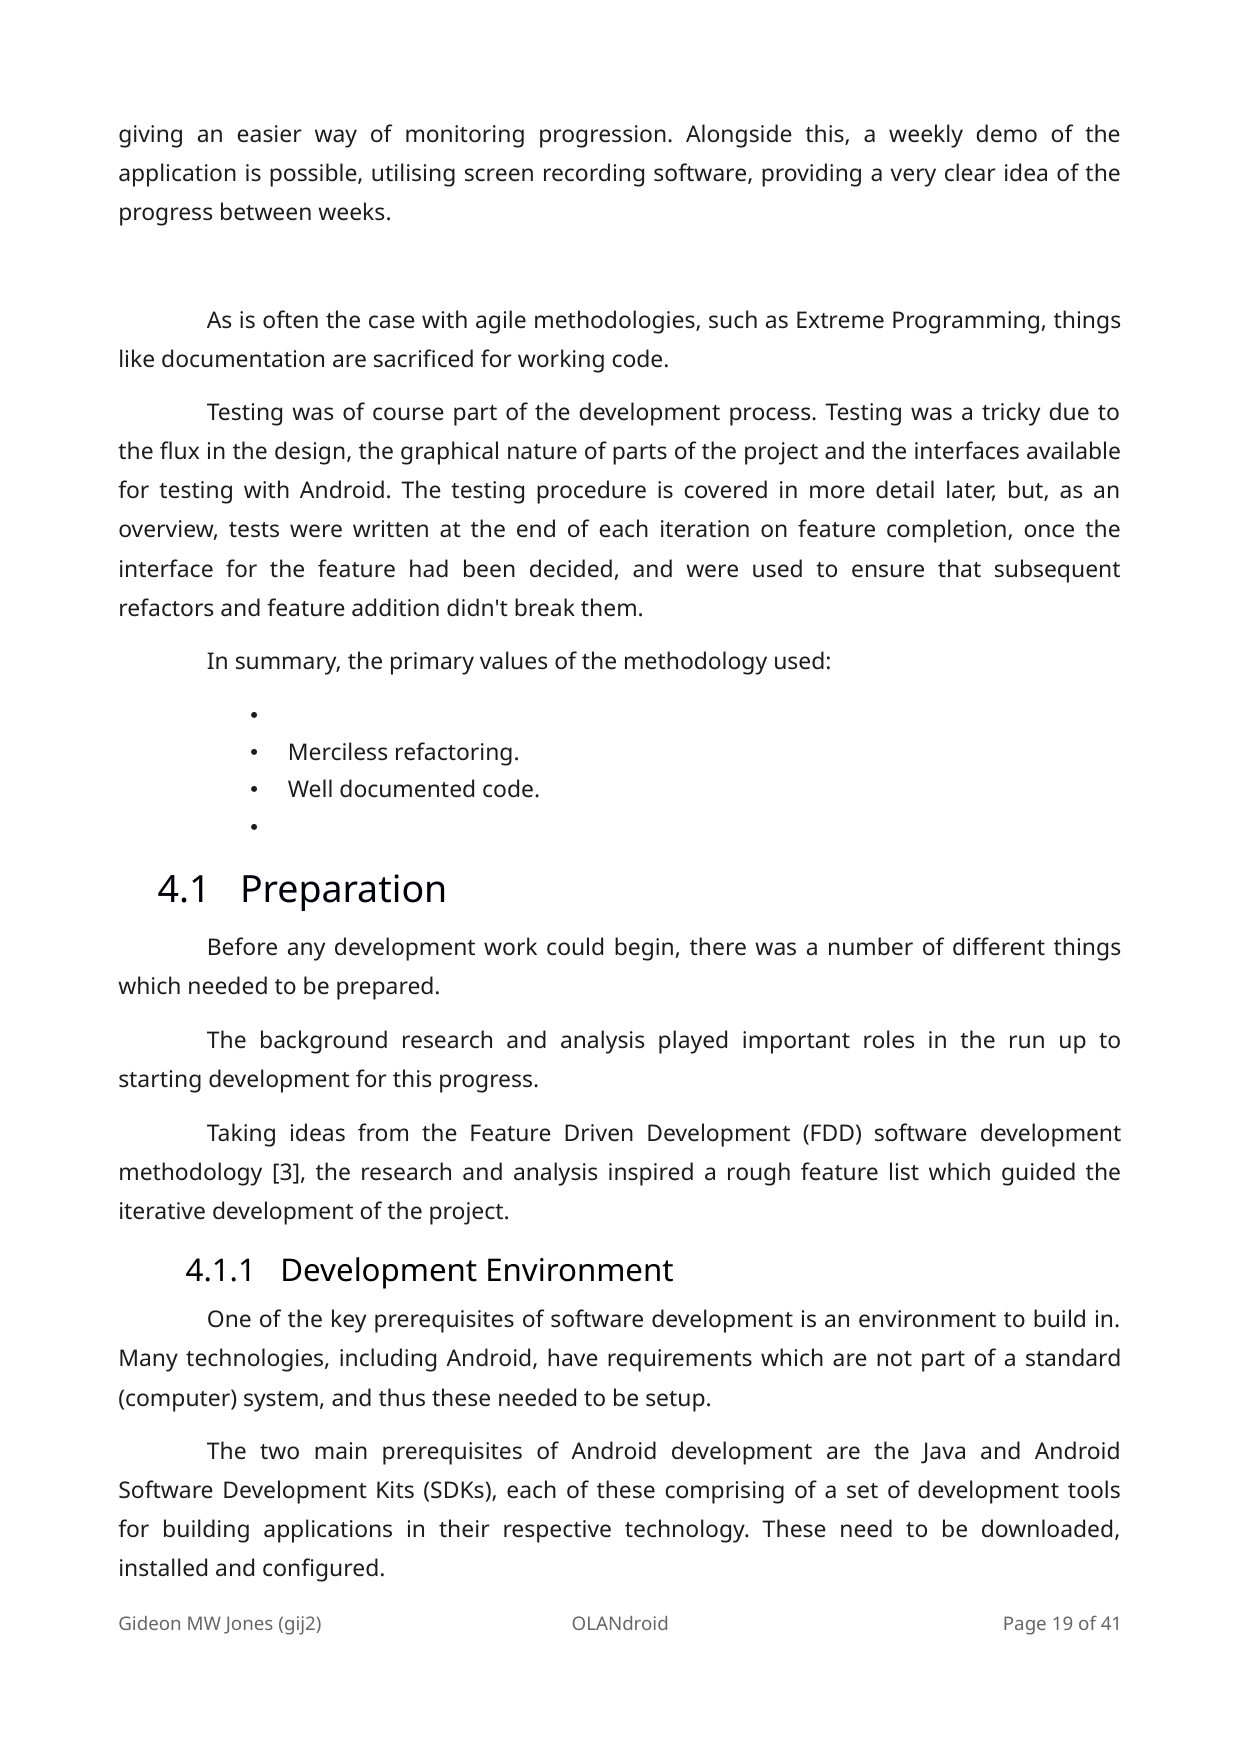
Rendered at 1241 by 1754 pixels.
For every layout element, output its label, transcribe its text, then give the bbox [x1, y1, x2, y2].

list Well documented code. [250, 773, 1122, 804]
text In summary, the primary values of the methodology used: [118, 645, 1122, 676]
text giving an easier way of monitoring progression. Alongside this, a weekly demo of the application is possible, utilising screen recording software, providing a very clear idea of the progress between weeks. [118, 118, 1122, 227]
subtitle Development Environment [177, 1248, 1122, 1291]
text Before any development work could begin, there was a number of different things which needed to be prepared. [118, 931, 1122, 1001]
subtitle Preparation [148, 862, 1122, 913]
text The two main prerequisites of Android development are the Java and Android Software Development Kits (SDKs), each of these comprising of a set of development tools for building applications in their respective technology. These need to be downloaded, installed and configured. [118, 1435, 1122, 1583]
text As is often the case with agile methodologies, such as Extreme Programming, things like documentation are sacrificed for working code. [118, 303, 1122, 374]
text Taking ideas from the Feature Driven Development (FDD) software development methodology [3], the research and analysis inspired a rough feature list which guided the iterative development of the project. [118, 1116, 1122, 1226]
text The background research and analysis played important roles in the run up to starting development for this progress. [118, 1024, 1122, 1094]
text One of the key prerequisites of software development is an environment to build in. Many technologies, including Android, have requirements which are not part of a standard (computer) system, and thus these needed to be setup. [118, 1303, 1122, 1413]
text Testing was of course part of the development process. Testing was a tricky due to the flux in the design, the graphical nature of parts of the project and the interfaces available for testing with Android. The testing procedure is covered in more detail later, but, as an overview, tests were written at the end of each iteration on feature completion, once the interface for the feature had been decided, and were used to ensure that subsequent refactors and feature addition didn't break them. [118, 396, 1122, 623]
list Merciless refactoring. [250, 736, 1122, 767]
